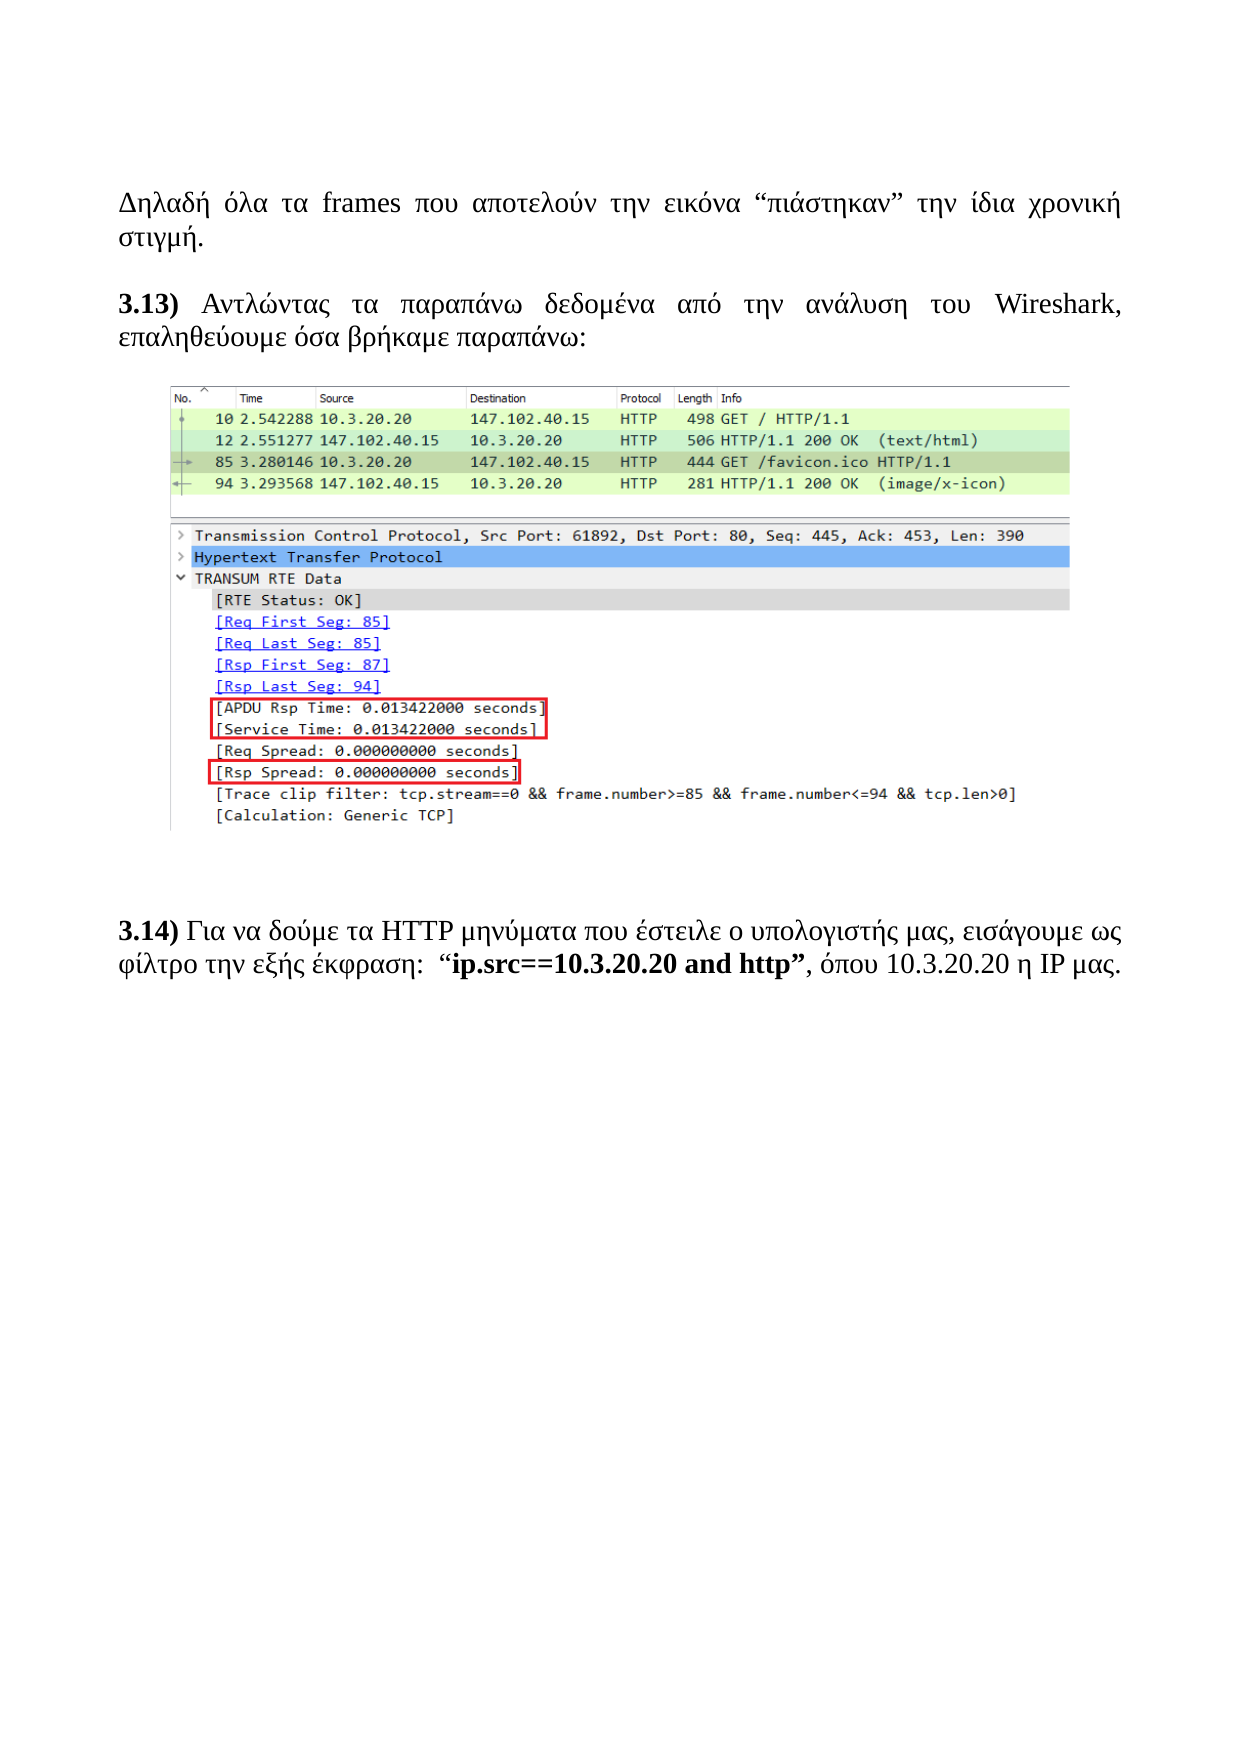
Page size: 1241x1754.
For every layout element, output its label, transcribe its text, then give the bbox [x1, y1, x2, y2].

text Δηλαδή όλα τα frames που αποτελούν την εικόνα “πιάστηκαν” την ίδια χρονική στιγμή. [118, 185, 1122, 252]
text 3.14) Για να δούμε τα HTTP μηνύματα που έστειλε ο υπολογιστής μας, εισάγουμε ως φίλτρο την εξής έκφραση: “ip.src==10.3.20.20 and http”, όπου 10.3.20.20 η IP μας. [118, 913, 1122, 980]
picture [170, 386, 1070, 846]
text 3.13) Αντλώντας τα παραπάνω δεδομένα από την ανάλυση του Wireshark, επαληθεύουμε όσα βρήκαμε παραπάνω: [118, 286, 1122, 353]
